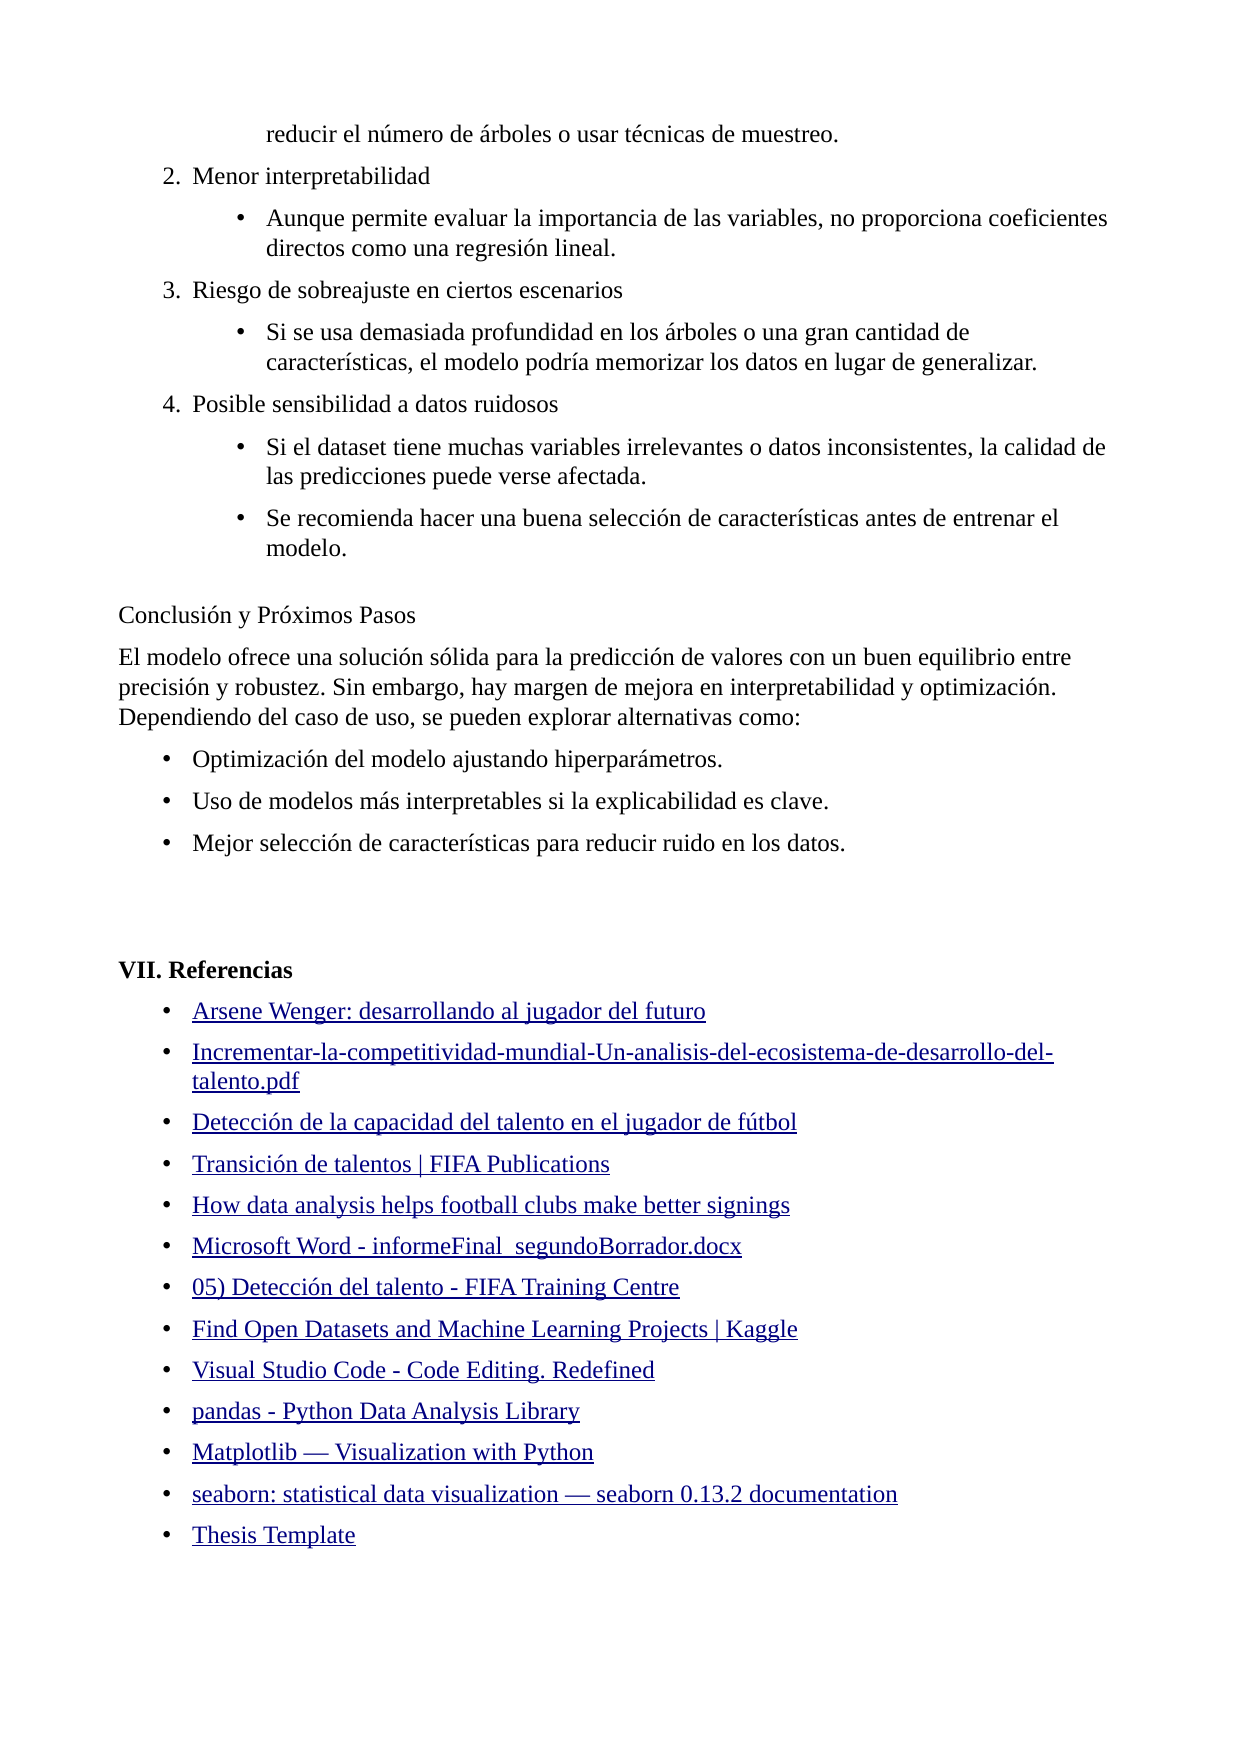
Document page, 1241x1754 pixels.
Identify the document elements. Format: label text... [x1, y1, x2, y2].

list pandas - Python Data Analysis Library [162, 1396, 1122, 1425]
list Menor interpretabilidad [162, 160, 1122, 190]
text El modelo ofrece una solución sólida para la predicción de valores con un buen equilibrio entre precisión y robustez. Sin embargo, hay margen de mejora en interpretabilidad y optimización. Dependiendo del caso de uso, se pueden explorar alternativas como: [118, 642, 1122, 731]
subtitle Conclusión y Próximos Pasos [118, 599, 1122, 629]
list Posible sensibilidad a datos ruidosos [162, 388, 1122, 418]
list Microsoft Word - informeFinal_segundoBorrador.docx [162, 1231, 1122, 1260]
list Se recomienda hacer una buena selección de características antes de entrenar el modelo. [236, 502, 1122, 562]
list Matplotlib — Visualization with Python [162, 1437, 1122, 1466]
list Optimización del modelo ajustando hiperparámetros. [162, 743, 1122, 773]
list Incrementar-la-competitividad-mundial-Un-analisis-del-ecosistema-de-desarrollo-del-talento.pdf [162, 1037, 1122, 1095]
list Riesgo de sobreajuste en ciertos escenarios [162, 274, 1122, 304]
list Arsene Wenger: desarrollando al jugador del futuro [162, 996, 1122, 1025]
list Mejor selección de características para reducir ruido en los datos. [162, 827, 1122, 857]
list Visual Studio Code - Code Editing. Redefined [162, 1355, 1122, 1384]
list Thesis Template [162, 1520, 1122, 1549]
list Si el dataset tiene muchas variables irrelevantes o datos inconsistentes, la calidad de las predicciones puede verse afectada. [236, 431, 1122, 490]
list 05) Detección del talento - FIFA Training Centre [162, 1272, 1122, 1301]
list reducir el número de árboles o usar técnicas de muestreo. [236, 118, 1122, 148]
list Aunque permite evaluar la importancia de las variables, no proporciona coeficientes directos como una regresión lineal. [236, 202, 1122, 262]
list seaborn: statistical data visualization — seaborn 0.13.2 documentation [162, 1479, 1122, 1507]
list Si se usa demasiada profundidad en los árboles o una gran cantidad de características, el modelo podría memorizar los datos en lugar de generalizar. [236, 317, 1122, 376]
list How data analysis helps football clubs make better signings [162, 1190, 1122, 1219]
list Detección de la capacidad del talento en el jugador de fútbol [162, 1107, 1122, 1136]
list Find Open Datasets and Machine Learning Projects | Kaggle [162, 1314, 1122, 1342]
list Transición de talentos | FIFA Publications [162, 1149, 1122, 1177]
subtitle VII. Referencias [118, 954, 1122, 984]
list Uso de modelos más interpretables si la explicabilidad es clave. [162, 785, 1122, 815]
